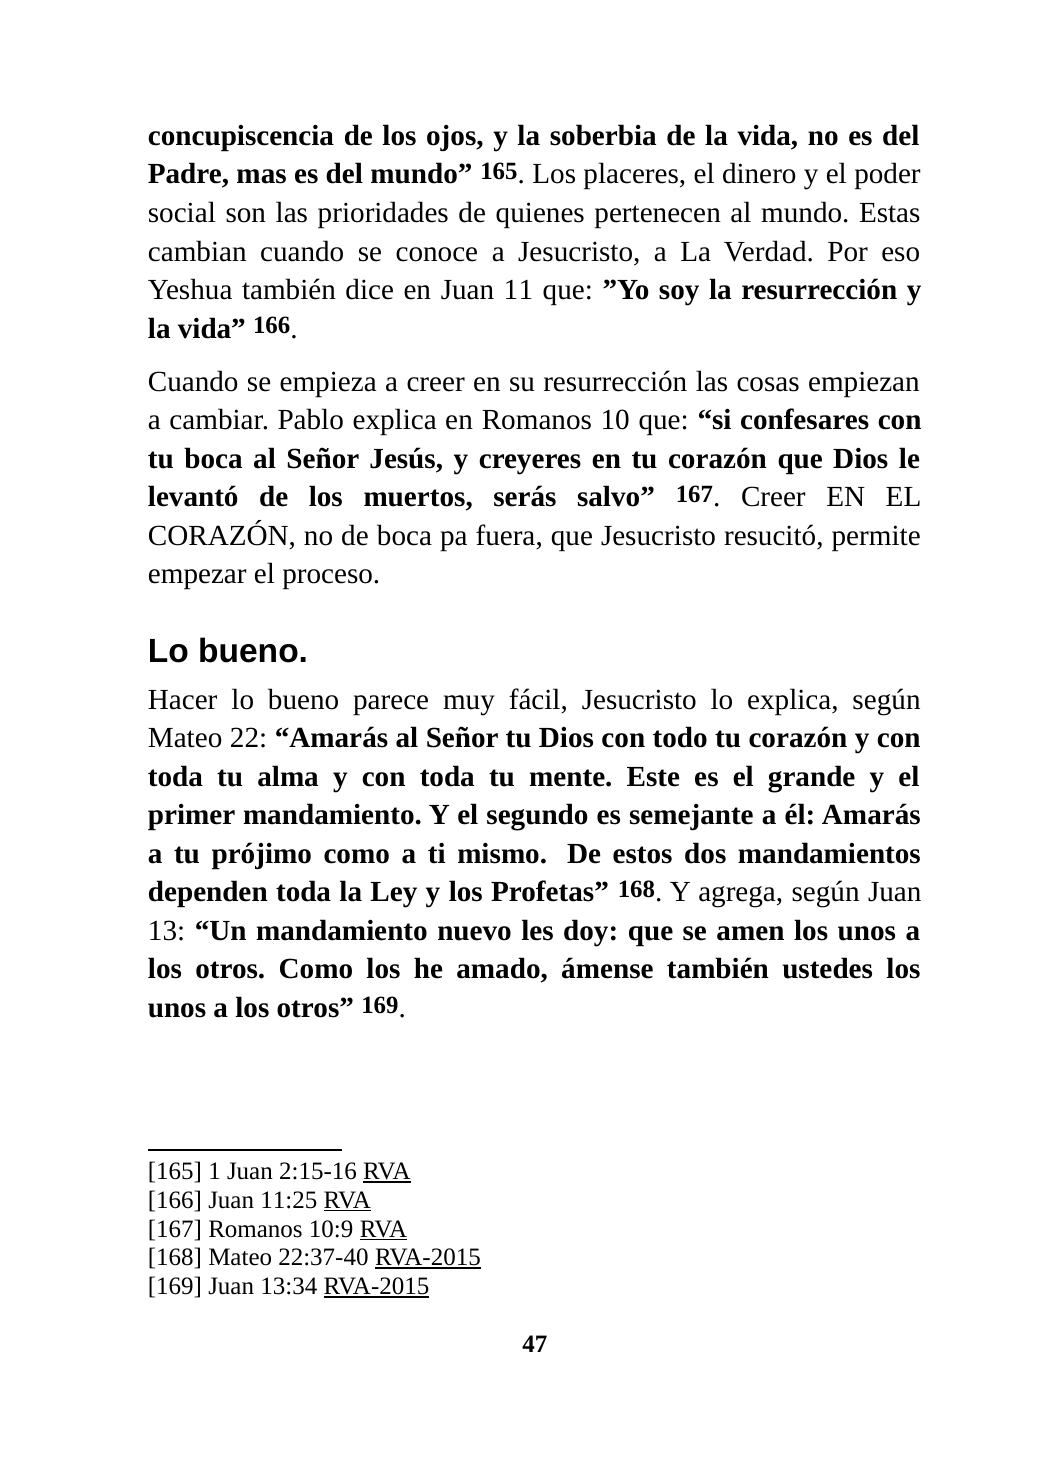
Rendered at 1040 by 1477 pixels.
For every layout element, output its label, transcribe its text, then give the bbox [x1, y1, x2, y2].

text Juan 11:25 RVA [148, 1185, 921, 1214]
text Romanos 10:9 RVA [148, 1214, 921, 1242]
text Cuando se empieza a creer en su resurrección las cosas empiezan a cambiar. Pablo explica en Romanos 10 que: “si confesares con tu boca al Señor Jesús, y creyeres en tu corazón que Dios le levantó de los muertos, serás salvo” . Creer EN EL CORAZÓN, no de boca pa fuera, que Jesucristo resucitó, permite empezar el proceso. [148, 364, 921, 590]
text Mateo 22:37-40 RVA-2015 [148, 1242, 921, 1271]
text 1 Juan 2:15-16 RVA [148, 1156, 921, 1185]
subtitle Lo bueno. [148, 631, 921, 669]
text Juan 13:34 RVA-2015 [148, 1271, 921, 1300]
text concupiscencia de los ojos, y la soberbia de la vida, no es del Padre, mas es del mundo” . Los placeres, el dinero y el poder social son las prioridades de quienes pertenecen al mundo. Estas cambian cuando se conoce a Jesucristo, a La Verdad. Por eso Yeshua también dice en Juan 11 que: ”Yo soy la resurrección y la vida” . [148, 118, 921, 344]
text Hacer lo bueno parece muy fácil, Jesucristo lo explica, según Mateo 22: “Amarás al Señor tu Dios con todo tu corazón y con toda tu alma y con toda tu mente. Este es el grande y el primer mandamiento. Y el segundo es semejante a él: Amarás a tu prójimo como a ti mismo. De estos dos mandamientos dependen toda la Ley y los Profetas” . Y agrega, según Juan 13: “Un mandamiento nuevo les doy: que se amen los unos a los otros. Como los he amado, ámense también ustedes los unos a los otros” . [148, 682, 921, 1024]
